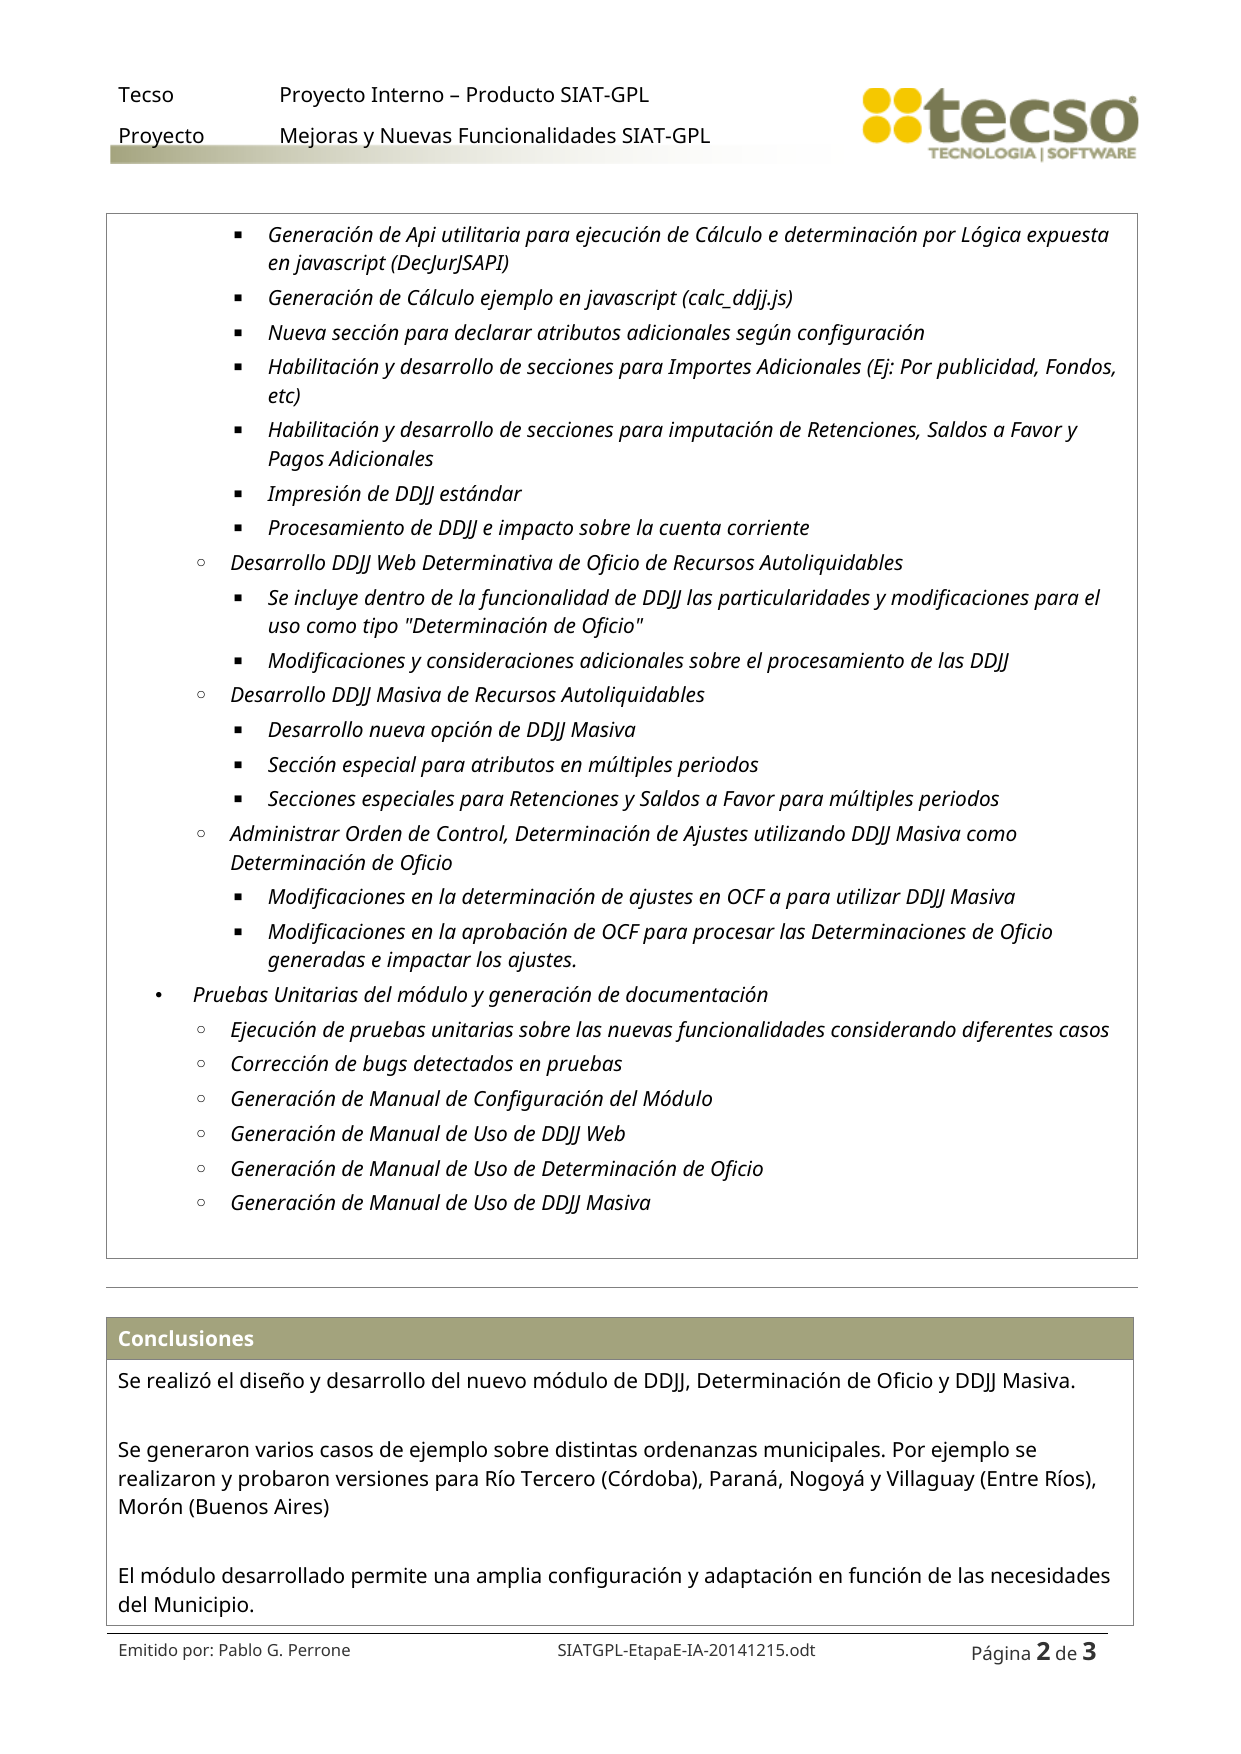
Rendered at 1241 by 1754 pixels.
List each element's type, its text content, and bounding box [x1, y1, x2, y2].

table_cell Se realizó el diseño y desarrollo del nuevo módulo de DDJJ, Determinación de Oficio y DDJJ Masiva. Se generaron varios casos de ejemplo sobre distintas ordenanzas municipales. Por ejemplo se realizaron y probaron versiones para Río Tercero (Córdoba), Paraná, Nogoyá y Villaguay (Entre Ríos), Morón (Buenos Aires) El módulo desarrollado permite una amplia configuración y adaptación en función de las necesidades del Municipio. [107, 1360, 1133, 1625]
picture [110, 88, 1139, 164]
table_header Conclusiones [107, 1318, 1133, 1359]
table_cell Describimos en forma general las actividades realizadas para la etapa D, para la incorporación de una nueva funcionalidad de Declaración Jurada Web configurable por Recurso y especializable por municipio. Descripción general de las actividades realizadas Análisis y diseño Revisión casos de varios municipios y ordenanzas tributarias Diseño DDJJ Web de Recurso Autoliquidable Diseño DDJJ Web Determinativa de Oficio de Recurso Autoliquidable Desarrollo de componentes de metadatos para adaptar al esquema multi municipio Definición de interfaz para especializar comportamiento especifico por municipio (fuera de los casos configurables) – DeclaracionJuradaApi Desarrollo de nuevo módulo de configuración del recurso Adaptación Mantenedor de Recursos -> Opciones Autoliquidables Modificaciones en entidades RecConADec, RecConADecVal Modificaciones sobre relación TipoAlícuota/Recurso Mantenedor de Recurso Autoliquidable: Revisar navegación del RecConADec al RecConADecVal y al ValUnRecConADe Desarrollo de nuevo módulo para carga de DDJJ y DDJJ de oficio con lógica expuesta Desarrollo DDJJ Web de Recursos Autoliquidables Nuevo submódulo "Declaración Jurada" en módulo "Gestión de Deuda" (GdeDeclaracionJuradaManager, GdeDeclaracionJuradaServiceHbmImpl) Generación de Api utilitaria para ejecución de Cálculo e determinación por Lógica expuesta en javascript (DecJurJSAPI) Generación de Cálculo ejemplo en javascript (calc_ddjj.js) Nueva sección para declarar atributos adicionales según configuración Habilitación y desarrollo de secciones para Importes Adicionales (Ej: Por publicidad, Fondos, etc) Habilitación y desarrollo de secciones para imputación de Retenciones, Saldos a Favor y Pagos Adicionales Impresión de DDJJ estándar Procesamiento de DDJJ e impacto sobre la cuenta corriente Desarrollo DDJJ Web Determinativa de Oficio de Recursos Autoliquidables Se incluye dentro de la funcionalidad de DDJJ las particularidades y modificaciones para el uso como tipo "Determinación de Oficio" Modificaciones y consideraciones adicionales sobre el procesamiento de las DDJJ Desarrollo DDJJ Masiva de Recursos Autoliquidables Desarrollo nueva opción de DDJJ Masiva Sección especial para atributos en múltiples periodos Secciones especiales para Retenciones y Saldos a Favor para múltiples periodos Administrar Orden de Control, Determinación de Ajustes utilizando DDJJ Masiva como Determinación de Oficio Modificaciones en la determinación de ajustes en OCF a para utilizar DDJJ Masiva Modificaciones en la aprobación de OCF para procesar las Determinaciones de Oficio generadas e impactar los ajustes. Pruebas Unitarias del módulo y generación de documentación Ejecución de pruebas unitarias sobre las nuevas funcionalidades considerando diferentes casos Corrección de bugs detectados en pruebas Generación de Manual de Configuración del Módulo Generación de Manual de Uso de DDJJ Web Generación de Manual de Uso de Determinación de Oficio Generación de Manual de Uso de DDJJ Masiva [107, 214, 1137, 1258]
table_cell [106, 1259, 1137, 1287]
